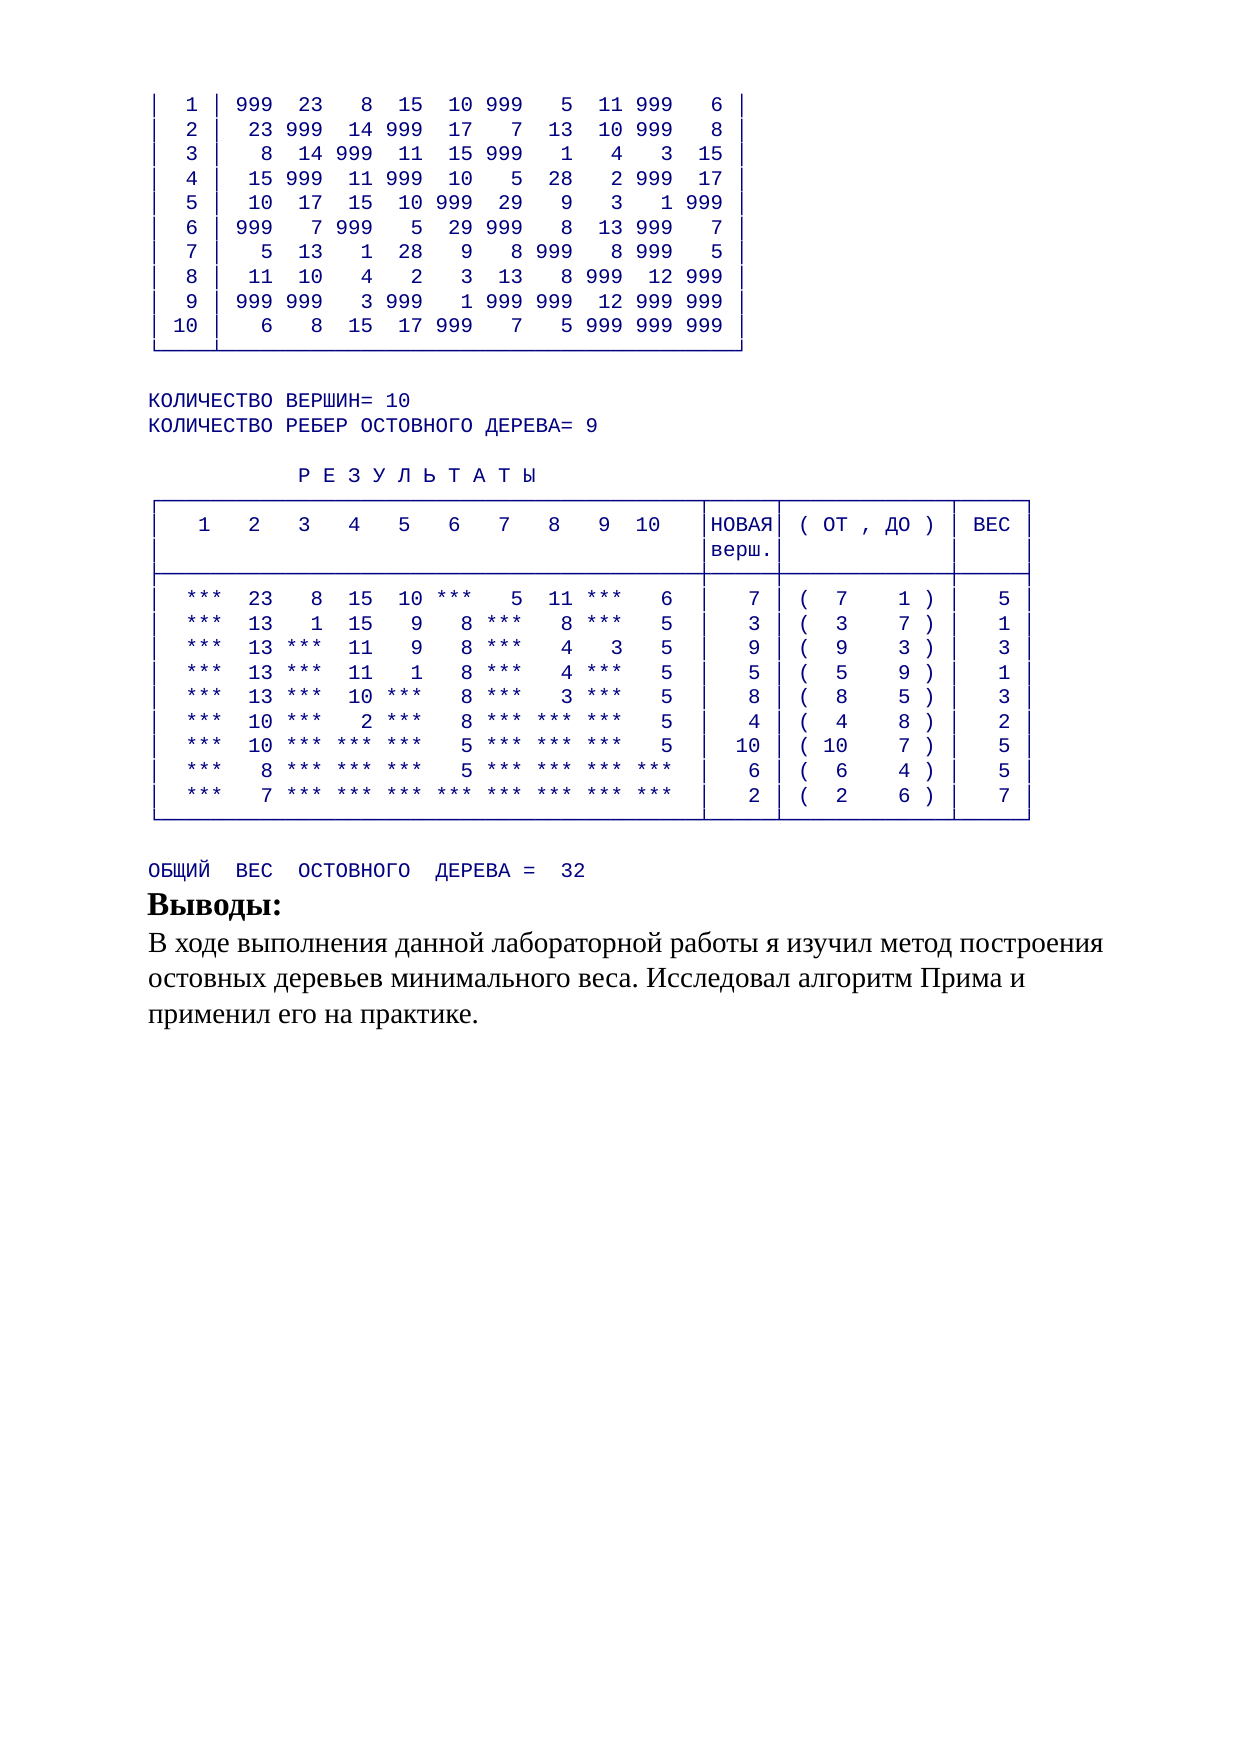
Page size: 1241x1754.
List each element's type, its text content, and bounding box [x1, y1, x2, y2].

text КОЛИЧЕСТВО РЕБЕР ОСТОВНОГО ДЕРЕВА= 9 [148, 415, 1152, 438]
text ├───────────────────────────────────────────┼─────┼─────────────┼─────┤ [148, 563, 1152, 587]
text Выводы: [147, 884, 1152, 922]
text │ *** 10 *** 2 *** 8 *** *** *** 5 │ 4 │ ( 4 8 ) │ 2 │ [780, 711, 954, 734]
text │ *** 10 *** 2 *** 8 *** *** *** 5 │ 4 │ ( 4 8 ) │ 2 │ [1030, 711, 1152, 734]
text │ 4 │ 15 999 11 999 10 5 28 2 999 17 │ [155, 168, 216, 191]
text │ *** 13 1 15 9 8 *** 8 *** 5 │ 3 │ ( 3 7 ) │ 1 │ [155, 613, 704, 636]
text │ │верш.│ │ │ [705, 539, 779, 562]
text │ 3 │ 8 14 999 11 15 999 1 4 3 15 │ [148, 143, 1152, 167]
text │ *** 10 *** *** *** 5 *** *** *** 5 │ 10 │ ( 10 7 ) │ 5 │ [148, 736, 1152, 759]
text │ 5 │ 10 17 15 10 999 29 9 3 1 999 │ [148, 192, 1152, 216]
text │ *** 13 *** 11 1 8 *** 4 *** 5 │ 5 │ ( 5 9 ) │ 1 │ [780, 662, 954, 685]
text │ 4 │ 15 999 11 999 10 5 28 2 999 17 │ [742, 168, 1152, 191]
text │ 9 │ 999 999 3 999 1 999 999 12 999 999 │ [155, 291, 216, 314]
text │ *** 13 *** 11 9 8 *** 4 3 5 │ 9 │ ( 9 3 ) │ 3 │ [148, 637, 1152, 661]
text │ *** 13 *** 10 *** 8 *** 3 *** 5 │ 8 │ ( 8 5 ) │ 3 │ [148, 686, 1152, 710]
text │ *** 13 1 15 9 8 *** 8 *** 5 │ 3 │ ( 3 7 ) │ 1 │ [705, 613, 779, 636]
text │ *** 13 1 15 9 8 *** 8 *** 5 │ 3 │ ( 3 7 ) │ 1 │ [780, 613, 954, 636]
text │ 2 │ 23 999 14 999 17 7 13 10 999 8 │ [217, 119, 741, 142]
text │ │верш.│ │ │ [955, 539, 1029, 562]
text │ *** 7 *** *** *** *** *** *** *** *** │ 2 │ ( 2 6 ) │ 7 │ [155, 785, 704, 808]
text │ *** 7 *** *** *** *** *** *** *** *** │ 2 │ ( 2 6 ) │ 7 │ [1030, 785, 1152, 808]
text │ 6 │ 999 7 999 5 29 999 8 13 999 7 │ [148, 217, 1152, 241]
text │ *** 13 *** 11 1 8 *** 4 *** 5 │ 5 │ ( 5 9 ) │ 1 │ [1030, 662, 1152, 685]
text ┌───────────────────────────────────────────┬─────┬─────────────┬─────┐ [148, 490, 1152, 513]
text │ *** 7 *** *** *** *** *** *** *** *** │ 2 │ ( 2 6 ) │ 7 │ [780, 785, 954, 808]
text │ *** 10 *** 2 *** 8 *** *** *** 5 │ 4 │ ( 4 8 ) │ 2 │ [955, 711, 1029, 734]
text │ *** 13 *** 11 1 8 *** 4 *** 5 │ 5 │ ( 5 9 ) │ 1 │ [705, 662, 779, 685]
text В ходе выполнения данной лабораторной работы я изучил метод построения остовных деревьев минимального веса. Исследовал алгоритм Прима и применил его на практике. [148, 925, 1152, 1030]
text │ *** 13 *** 11 1 8 *** 4 *** 5 │ 5 │ ( 5 9 ) │ 1 │ [955, 662, 1029, 685]
text │ 9 │ 999 999 3 999 1 999 999 12 999 999 │ [217, 291, 741, 314]
text │ 2 │ 23 999 14 999 17 7 13 10 999 8 │ [155, 119, 216, 142]
text │ *** 13 *** 11 1 8 *** 4 *** 5 │ 5 │ ( 5 9 ) │ 1 │ [155, 662, 704, 685]
text Р Е З У Л Ь Т А Т Ы [148, 465, 1152, 489]
text │ 9 │ 999 999 3 999 1 999 999 12 999 999 │ [742, 291, 1152, 314]
text │ 10 │ 6 8 15 17 999 7 5 999 999 999 │ [148, 315, 1152, 339]
text │ 4 │ 15 999 11 999 10 5 28 2 999 17 │ [217, 168, 741, 191]
text │ │верш.│ │ │ [155, 539, 704, 562]
text │ *** 7 *** *** *** *** *** *** *** *** │ 2 │ ( 2 6 ) │ 7 │ [705, 785, 779, 808]
text └───────────────────────────────────────────┴─────┴─────────────┴─────┘ [148, 809, 1152, 833]
text │ *** 10 *** 2 *** 8 *** *** *** 5 │ 4 │ ( 4 8 ) │ 2 │ [155, 711, 704, 734]
text │ 1 2 3 4 5 6 7 8 9 10 │НОВАЯ│ ( ОТ , ДО ) │ ВЕС │ [148, 514, 1152, 538]
text │ *** 7 *** *** *** *** *** *** *** *** │ 2 │ ( 2 6 ) │ 7 │ [955, 785, 1029, 808]
text │ │верш.│ │ │ [780, 539, 954, 562]
text │ *** 13 1 15 9 8 *** 8 *** 5 │ 3 │ ( 3 7 ) │ 1 │ [955, 613, 1029, 636]
text │ *** 13 1 15 9 8 *** 8 *** 5 │ 3 │ ( 3 7 ) │ 1 │ [1030, 613, 1152, 636]
text │ *** 8 *** *** *** 5 *** *** *** *** │ 6 │ ( 6 4 ) │ 5 │ [148, 760, 1152, 784]
text КОЛИЧЕСТВО ВЕРШИН= 10 [148, 390, 1152, 414]
text │ 7 │ 5 13 1 28 9 8 999 8 999 5 │ [148, 242, 1152, 265]
text │ *** 23 8 15 10 *** 5 11 *** 6 │ 7 │ ( 7 1 ) │ 5 │ [148, 588, 1152, 612]
text │ 8 │ 11 10 4 2 3 13 8 999 12 999 │ [148, 266, 1152, 290]
text ОБЩИЙ ВЕС ОСТОВНОГО ДЕРЕВА = 32 [148, 859, 1152, 883]
text └────┴─────────────────────────────────────────┘ [148, 340, 1152, 363]
text │ 1 │ 999 23 8 15 10 999 5 11 999 6 │ [148, 94, 1152, 118]
text │ 2 │ 23 999 14 999 17 7 13 10 999 8 │ [742, 119, 1152, 142]
text │ *** 10 *** 2 *** 8 *** *** *** 5 │ 4 │ ( 4 8 ) │ 2 │ [705, 711, 779, 734]
text │ │верш.│ │ │ [1030, 539, 1152, 562]
